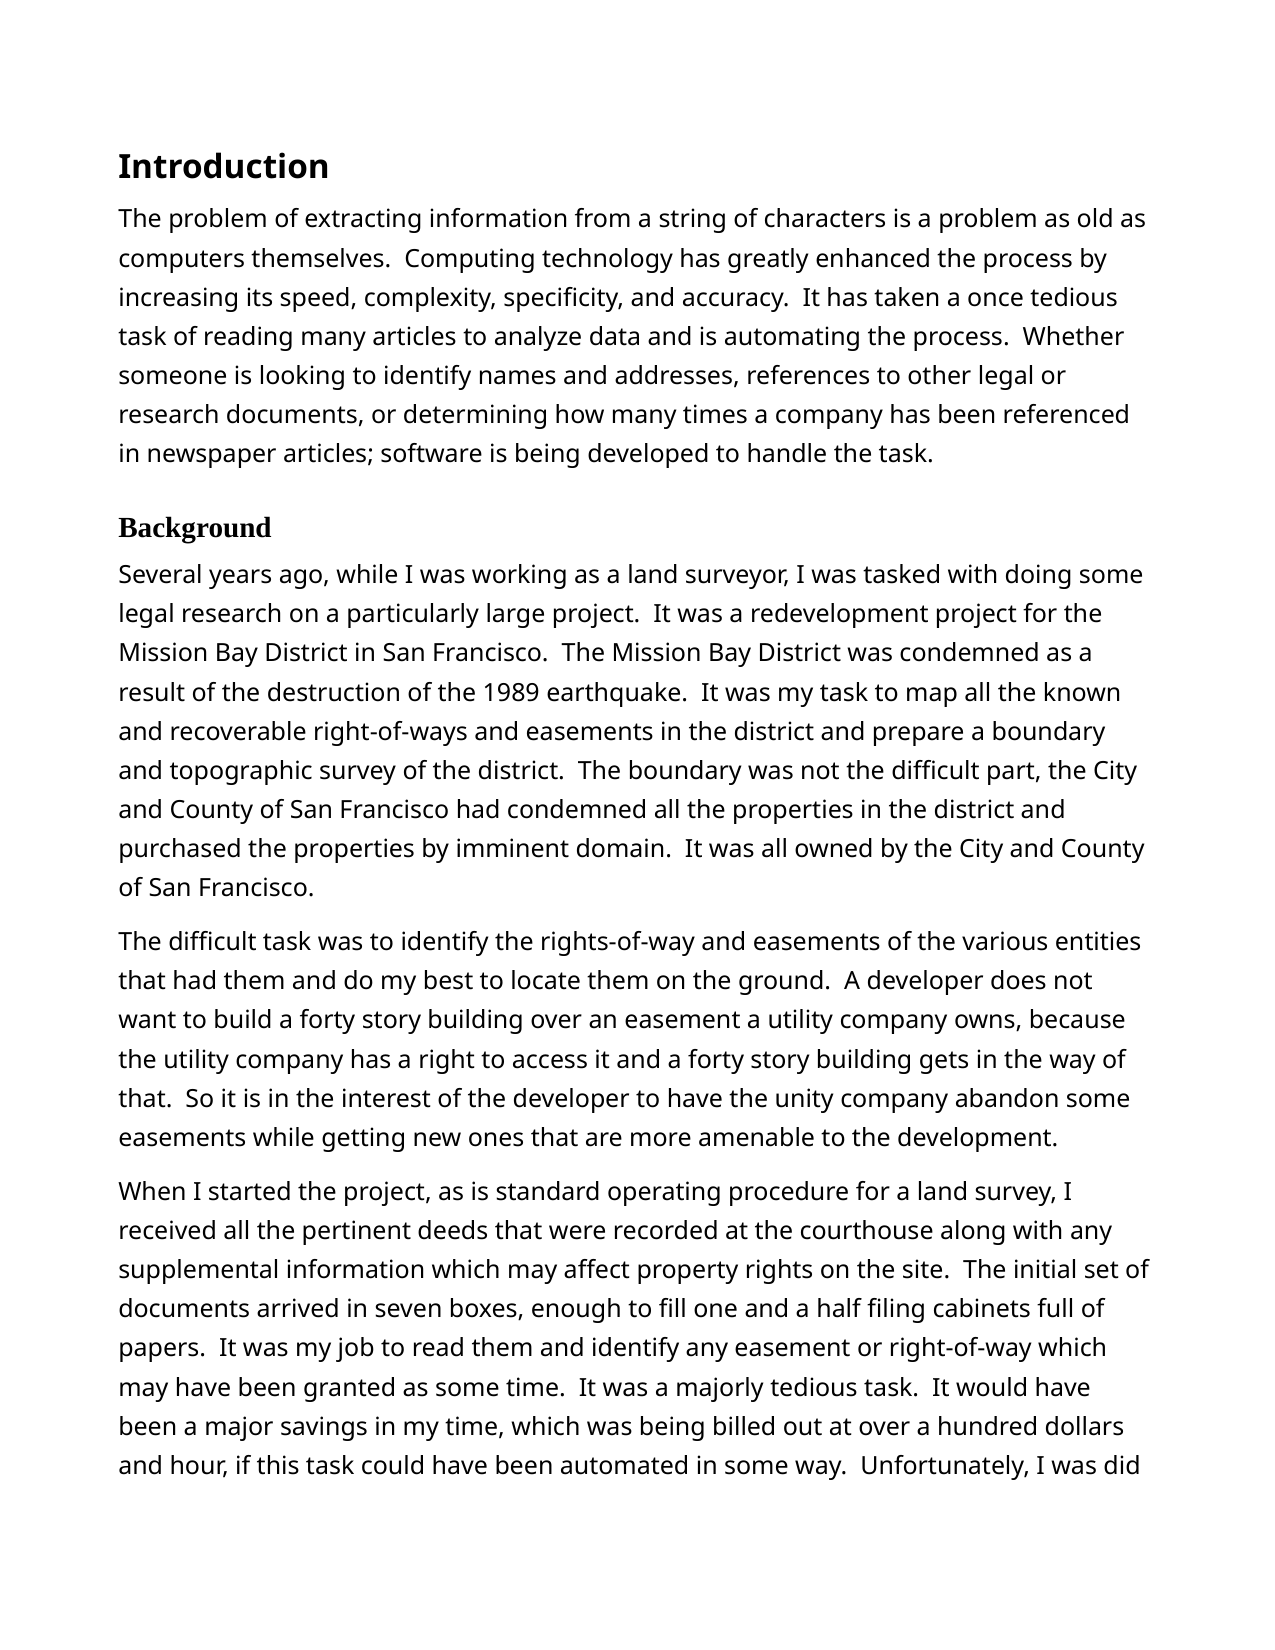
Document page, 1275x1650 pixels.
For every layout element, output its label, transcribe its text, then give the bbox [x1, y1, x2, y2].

text When I started the project, as is standard operating procedure for a land survey, I received all the pertinent deeds that were recorded at the courthouse along with any supplemental information which may affect property rights on the site. The initial set of documents arrived in seven boxes, enough to fill one and a half filing cabinets full of papers. It was my job to read them and identify any easement or right-of-way which may have been granted as some time. It was a majorly tedious task. It would have been a major savings in my time, which was being billed out at over a hundred dollars and hour, if this task could have been automated in some way. Unfortunately, I was did [118, 1173, 1157, 1482]
subtitle Introduction [118, 143, 1157, 188]
text The problem of extracting information from a string of characters is a problem as old as computers themselves. Computing technology has greatly enhanced the process by increasing its speed, complexity, specificity, and accuracy. It has taken a once tedious task of reading many articles to analyze data and is automating the process. Whether someone is looking to identify names and addresses, references to other legal or research documents, or determining how many times a company has been referenced in newspaper articles; software is being developed to handle the task. [118, 201, 1157, 470]
subtitle Background [118, 511, 1157, 544]
text Several years ago, while I was working as a land surveyor, I was tasked with doing some legal research on a particularly large project. It was a redevelopment project for the Mission Bay District in San Francisco. The Mission Bay District was condemned as a result of the destruction of the 1989 earthquake. It was my task to map all the known and recoverable right-of-ways and easements in the district and prepare a boundary and topographic survey of the district. The boundary was not the difficult part, the City and County of San Francisco had condemned all the properties in the district and purchased the properties by imminent domain. It was all owned by the City and County of San Francisco. [118, 557, 1157, 904]
text The difficult task was to identify the rights-of-way and easements of the various entities that had them and do my best to locate them on the ground. A developer does not want to build a forty story building over an easement a utility company owns, because the utility company has a right to access it and a forty story building gets in the way of that. So it is in the interest of the developer to have the unity company abandon some easements while getting new ones that are more amenable to the development. [118, 924, 1157, 1154]
